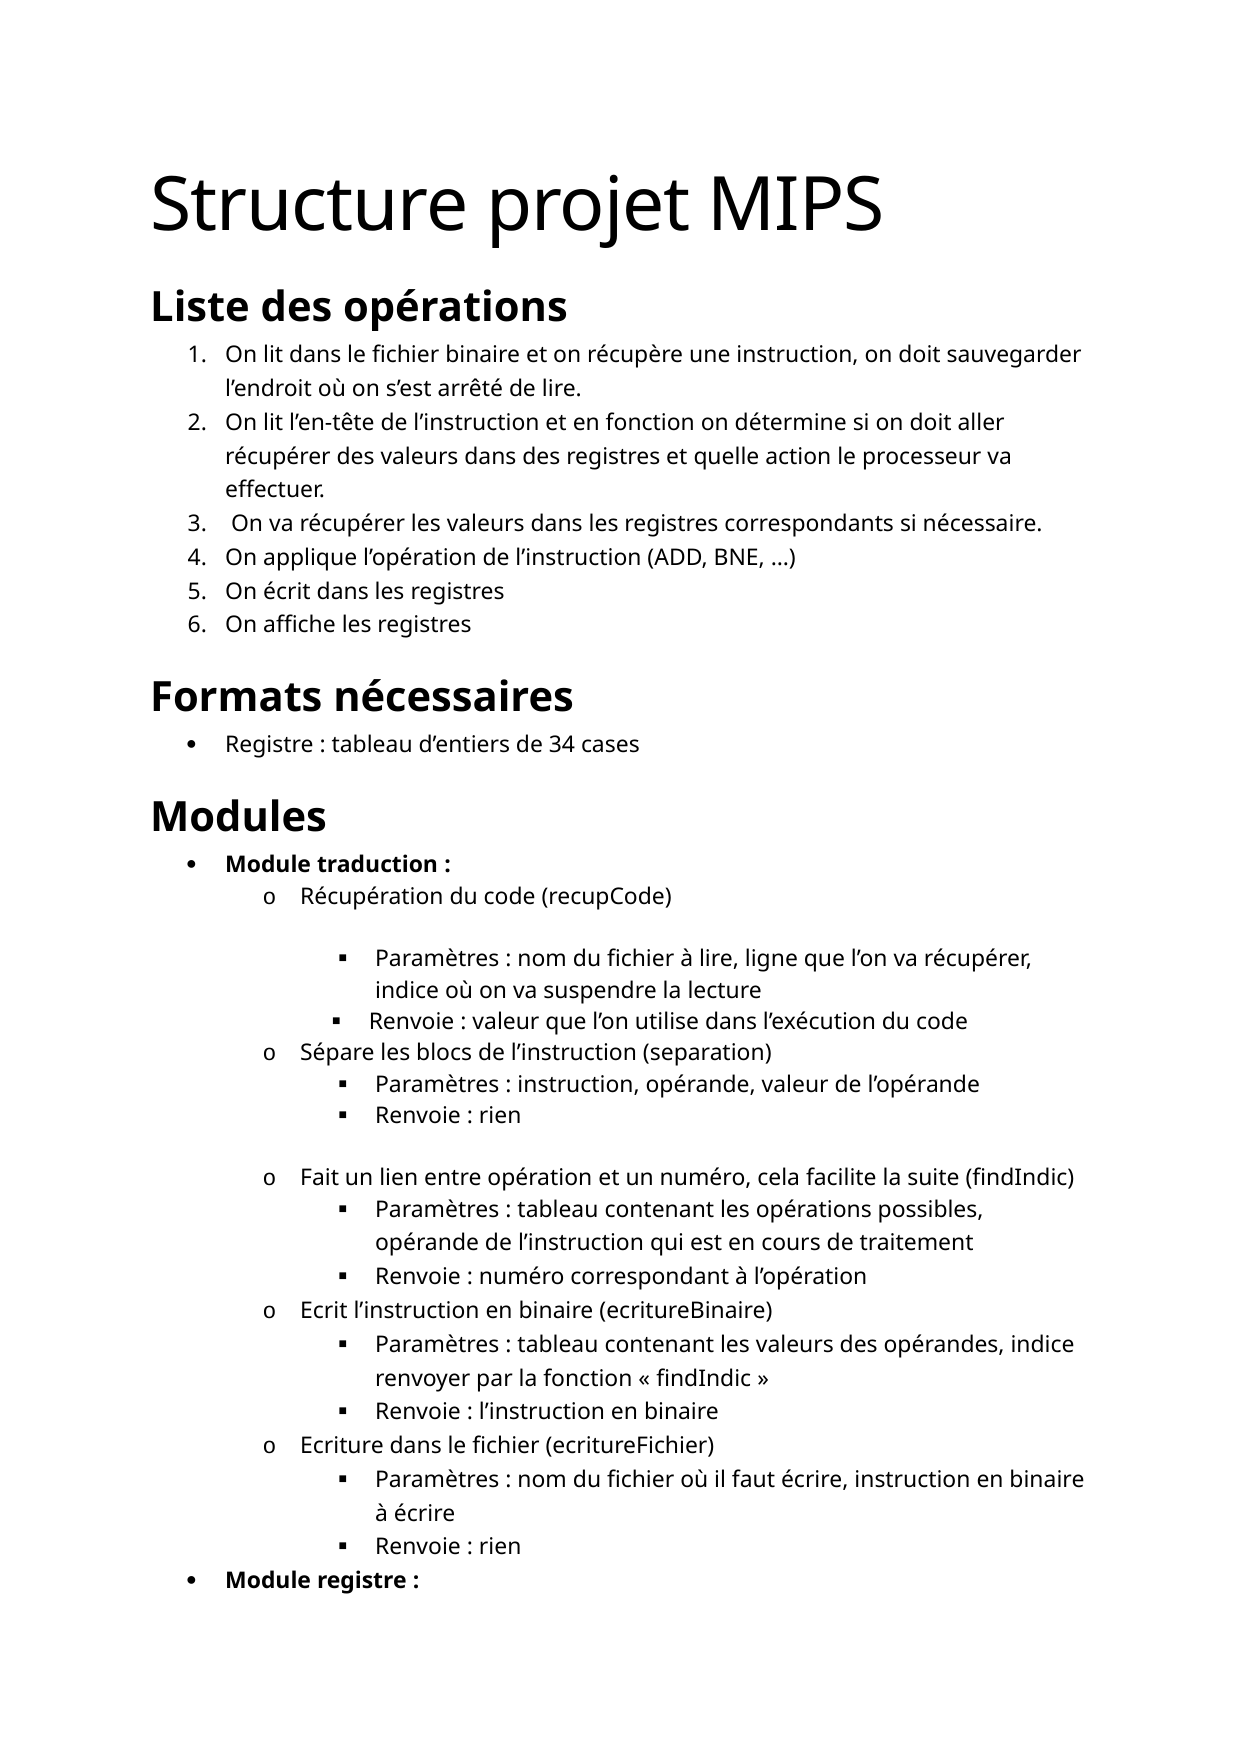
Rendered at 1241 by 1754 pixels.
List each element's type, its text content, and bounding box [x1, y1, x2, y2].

list Paramètres : instruction, opérande, valeur de l’opérande [337, 1067, 1090, 1099]
title Structure projet MIPS [150, 150, 1090, 252]
list Registre : tableau d’entiers de 34 cases [187, 728, 1090, 760]
list On affiche les registres [187, 608, 1090, 640]
list Renvoie : valeur que l’on utilise dans l’exécution du code [331, 1005, 1090, 1036]
list Ecrit l’instruction en binaire (ecritureBinaire) [262, 1294, 1090, 1325]
list On va récupérer les valeurs dans les registres correspondants si nécessaire. [187, 507, 1090, 538]
list Paramètres : nom du fichier à lire, ligne que l’on va récupérer, indice où on va suspendre la lecture [337, 942, 1090, 1005]
list Paramètres : tableau contenant les valeurs des opérandes, indice renvoyer par la fonction « findIndic » [337, 1328, 1090, 1393]
list Renvoie : rien [337, 1530, 1090, 1562]
list On lit l’en-tête de l’instruction et en fonction on détermine si on doit aller récupérer des valeurs dans des registres et quelle action le processeur va effectuer. [187, 406, 1090, 505]
subtitle Formats nécessaires [150, 667, 1090, 724]
subtitle Liste des opérations [150, 277, 1090, 334]
list Module registre : [187, 1564, 1090, 1595]
list Sépare les blocs de l’instruction (separation) [262, 1036, 1090, 1067]
list Renvoie : numéro correspondant à l’opération [337, 1260, 1090, 1291]
list Fait un lien entre opération et un numéro, cela facilite la suite (findIndic) [262, 1161, 1090, 1193]
list Récupération du code (recupCode) [262, 880, 1090, 911]
subtitle Modules [150, 787, 1090, 844]
list On écrit dans les registres [187, 575, 1090, 606]
list Module traduction : [187, 848, 1090, 880]
list Ecriture dans le fichier (ecritureFichier) [262, 1429, 1090, 1460]
list Paramètres : tableau contenant les opérations possibles, opérande de l’instruction qui est en cours de traitement [337, 1193, 1090, 1258]
list On applique l’opération de l’instruction (ADD, BNE, …) [187, 541, 1090, 572]
list Renvoie : l’instruction en binaire [337, 1395, 1090, 1426]
list Paramètres : nom du fichier où il faut écrire, instruction en binaire à écrire [337, 1463, 1090, 1528]
list On lit dans le fichier binaire et on récupère une instruction, on doit sauvegarder l’endroit où on s’est arrêté de lire. [187, 338, 1090, 403]
list Renvoie : rien [337, 1099, 1090, 1130]
